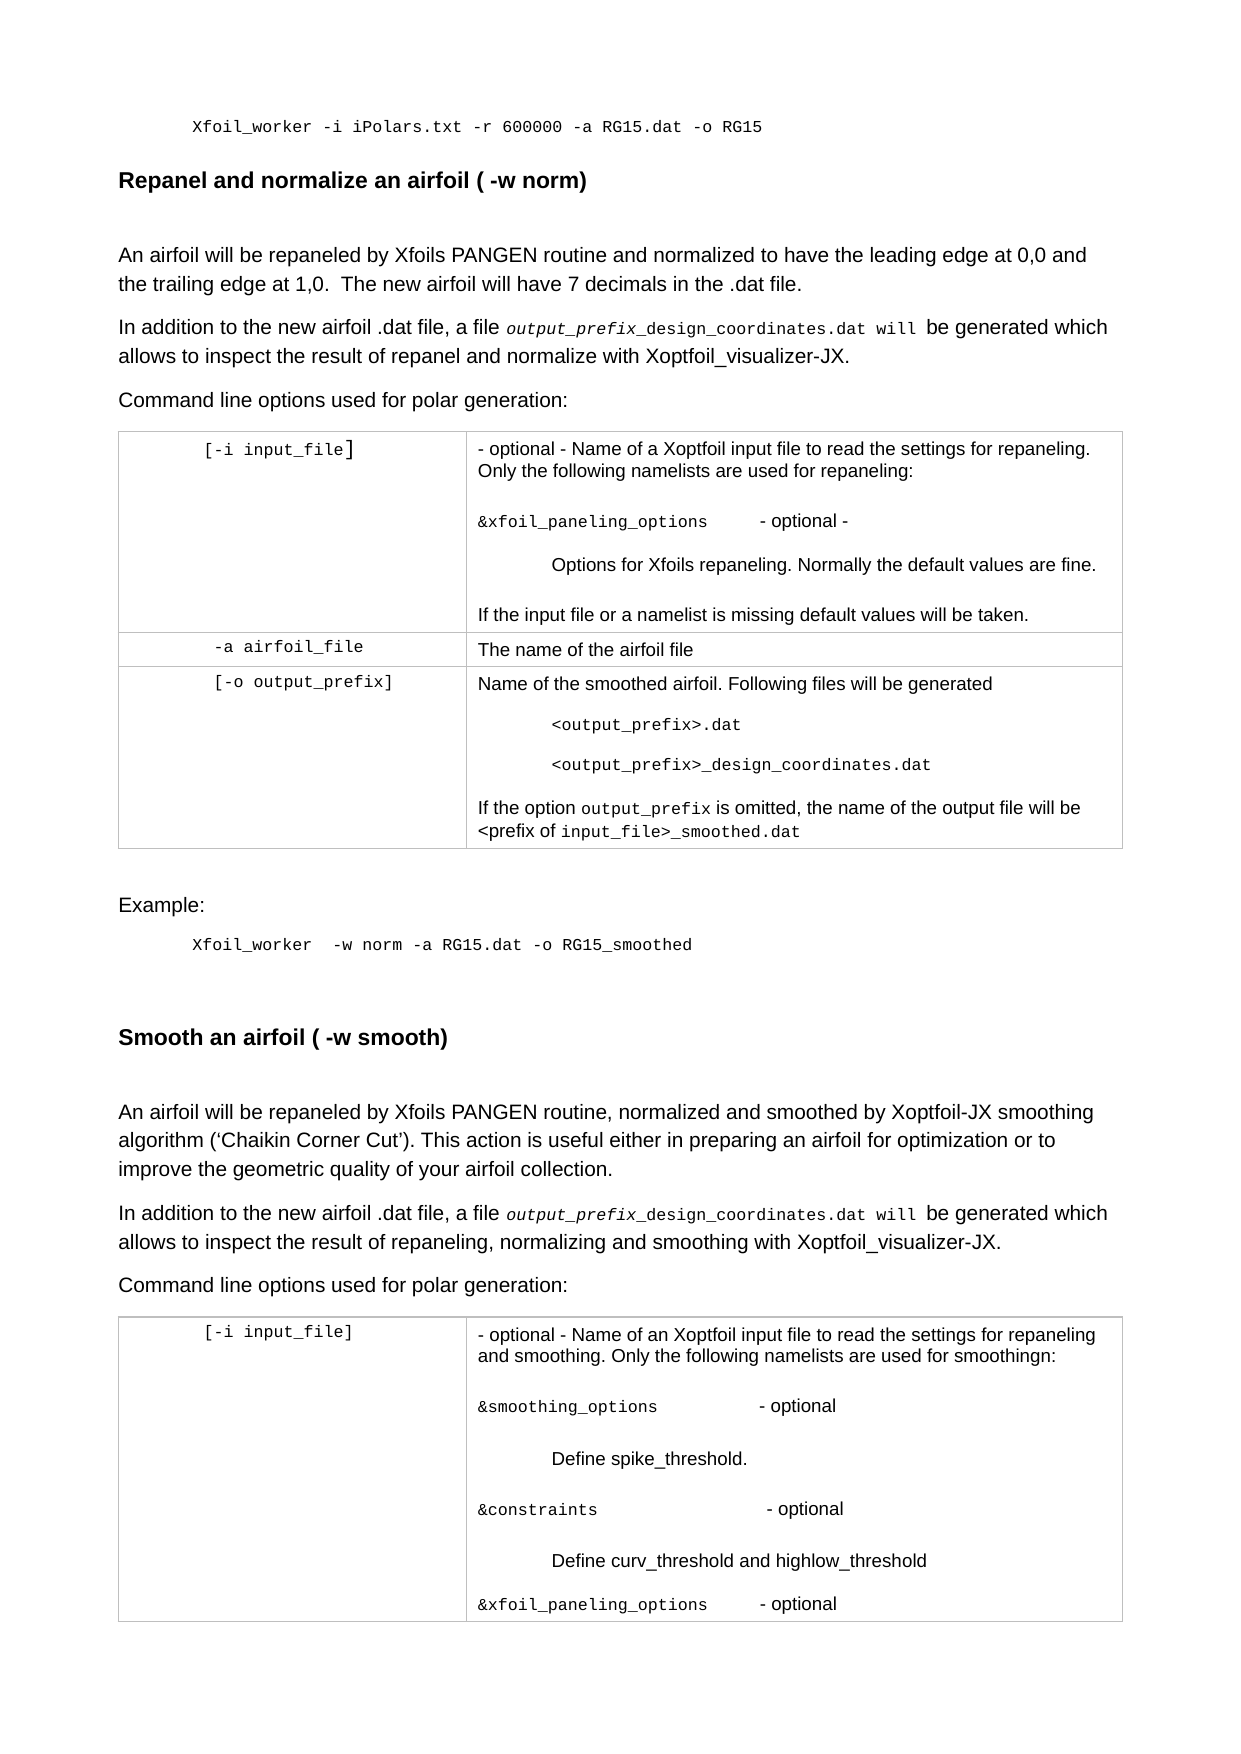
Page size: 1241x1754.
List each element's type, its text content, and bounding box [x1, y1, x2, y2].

text Command line options used for polar generation: [118, 388, 1122, 412]
subtitle Repanel and normalize an airfoil ( -w norm) [118, 167, 1122, 193]
table_cell [-o output_prefix] [119, 667, 466, 848]
text Xfoil_worker -i iPolars.txt -r 600000 -a RG15.dat -o RG15 [192, 118, 1122, 161]
text An airfoil will be repaneled by Xfoils PANGEN routine, normalized and smoothed by Xoptfoil-JX smoothing algorithm (‘Chaikin Corner Cut’). This action is useful either in preparing an airfoil for optimization or to improve the geometric quality of your airfoil collection. [118, 1099, 1122, 1181]
text In addition to the new airfoil .dat file, a file output_prefix_design_coordinates.dat will be generated which allows to inspect the result of repanel and normalize with Xoptfoil_visualizer-JX. [118, 315, 1122, 368]
table_cell -a airfoil_file [119, 633, 466, 666]
text Xfoil_worker -w norm -a RG15.dat -o RG15_smoothed [192, 936, 1122, 978]
table_header - optional - Name of an Xoptfoil input file to read the settings for repaneling and smoothing. Only the following namelists are used for smoothingn: &smoothing_options - optional Define spike_threshold. &constraints - optional Define curv_threshold and highlow_threshold &xfoil_paneling_options - optional [467, 1318, 1122, 1621]
table_header [-i input_file] [119, 432, 466, 632]
text An airfoil will be repaneled by Xfoils PANGEN routine and normalized to have the leading edge at 0,0 and the trailing edge at 1,0. The new airfoil will have 7 decimals in the .dat file. [118, 243, 1122, 296]
text Example: [118, 893, 1122, 917]
table_cell Name of the smoothed airfoil. Following files will be generated <output_prefix>.dat <output_prefix>_design_coordinates.dat If the option output_prefix is omitted, the name of the output file will be <prefix of input_file>_smoothed.dat [467, 667, 1122, 848]
subtitle Smooth an airfoil ( -w smooth) [118, 1024, 1122, 1050]
text Command line options used for polar generation: [118, 1273, 1122, 1297]
table_header [-i input_file] [119, 1318, 466, 1621]
text In addition to the new airfoil .dat file, a file output_prefix_design_coordinates.dat will be generated which allows to inspect the result of repaneling, normalizing and smoothing with Xoptfoil_visualizer-JX. [118, 1200, 1122, 1254]
table_cell The name of the airfoil file [467, 633, 1122, 666]
table_header - optional - Name of a Xoptfoil input file to read the settings for repaneling. Only the following namelists are used for repaneling: &xfoil_paneling_options - optional - Options for Xfoils repaneling. Normally the default values are fine. If the input file or a namelist is missing default values will be taken. [467, 432, 1122, 632]
